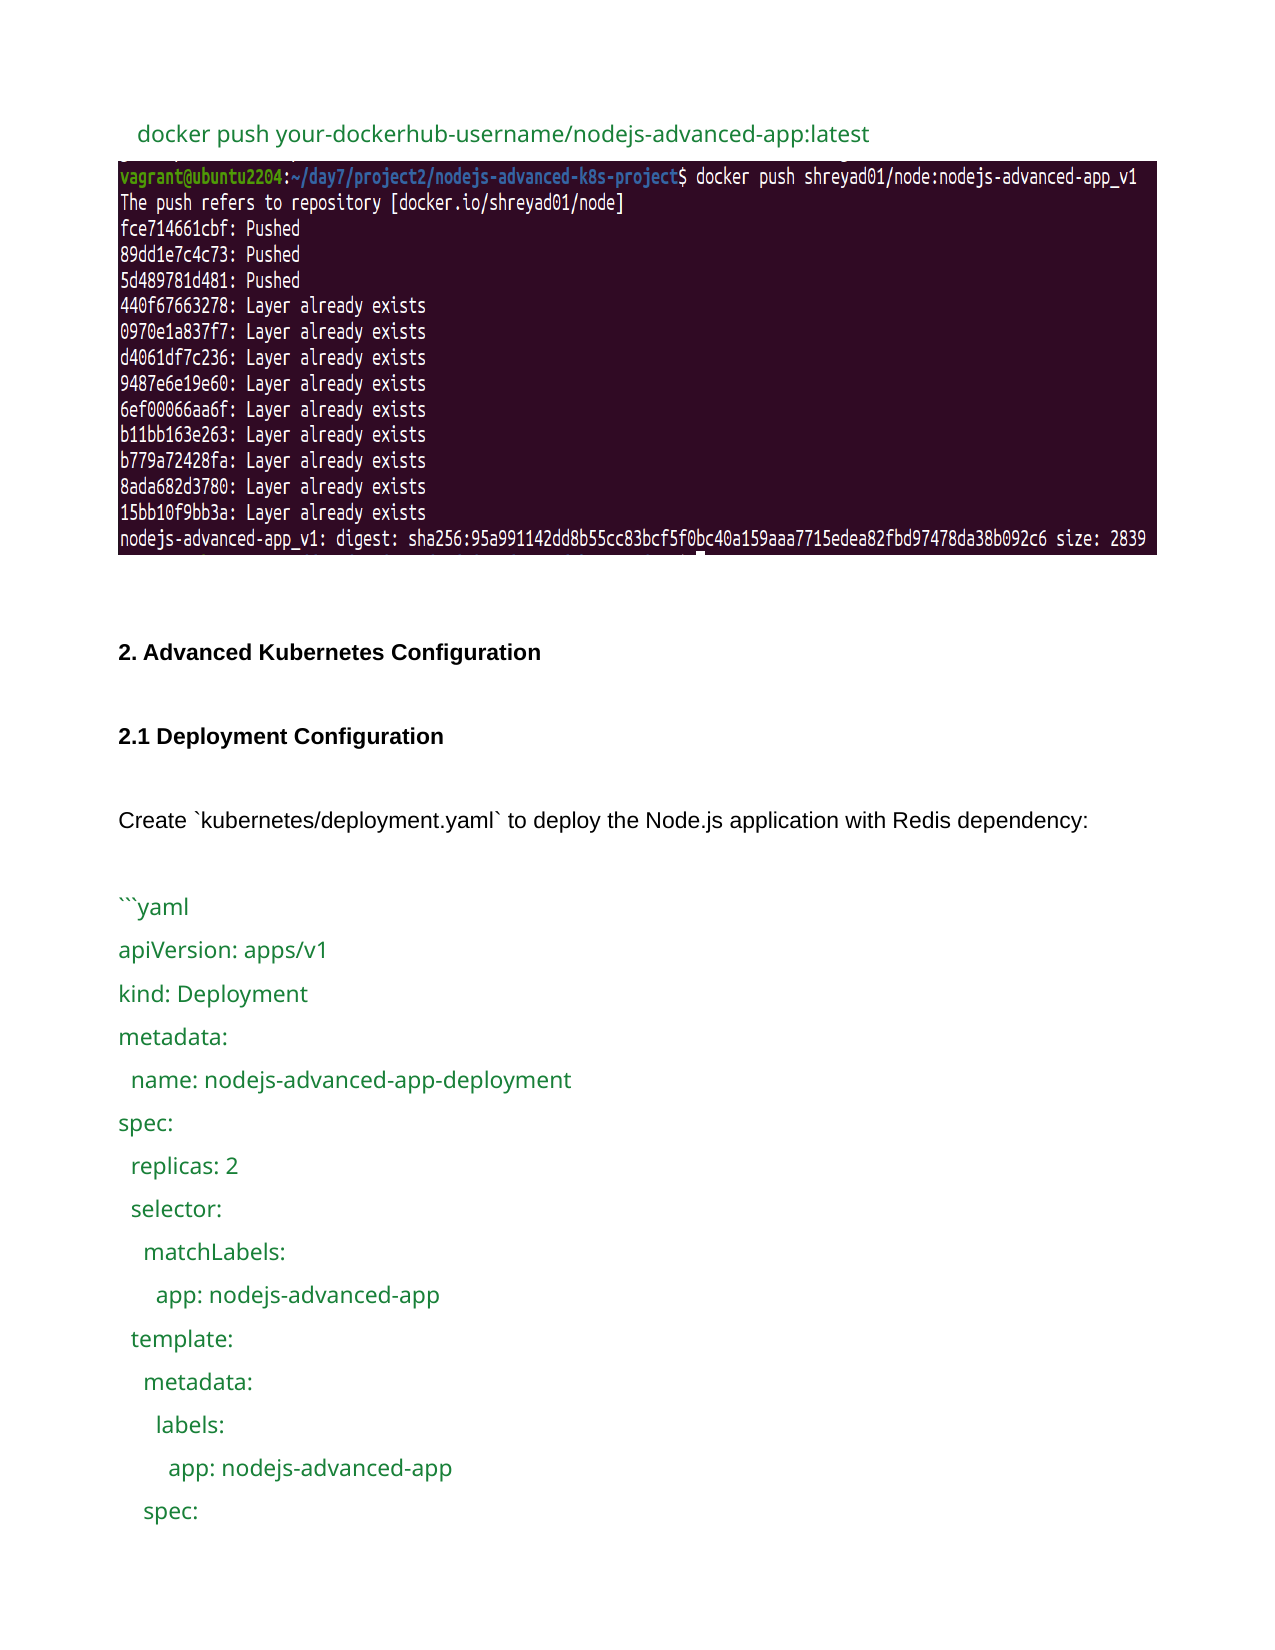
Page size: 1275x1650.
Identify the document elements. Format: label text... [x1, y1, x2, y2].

text template: [118, 1322, 1157, 1354]
text spec: [118, 1107, 1157, 1138]
text apiVersion: apps/v1 [118, 934, 1157, 966]
picture [118, 161, 1157, 555]
text selector: [118, 1193, 1157, 1224]
text spec: [118, 1495, 1157, 1526]
text app: nodejs-advanced-app [118, 1279, 1157, 1311]
text metadata: [118, 1021, 1157, 1052]
text matchLabels: [118, 1236, 1157, 1267]
text 2. Advanced Kubernetes Configuration [118, 639, 1157, 666]
text name: nodejs-advanced-app-deployment [118, 1064, 1157, 1095]
text docker push your-dockerhub-username/nodejs-advanced-app:latest [118, 118, 1157, 149]
text metadata: [118, 1366, 1157, 1397]
text 2.1 Deployment Configuration [118, 723, 1157, 750]
text Create `kubernetes/deployment.yaml` to deploy the Node.js application with Redis dependency: [118, 807, 1157, 834]
text app: nodejs-advanced-app [118, 1452, 1157, 1483]
text ```yaml [118, 891, 1157, 922]
text replicas: 2 [118, 1150, 1157, 1181]
text kind: Deployment [118, 977, 1157, 1009]
text labels: [118, 1409, 1157, 1440]
